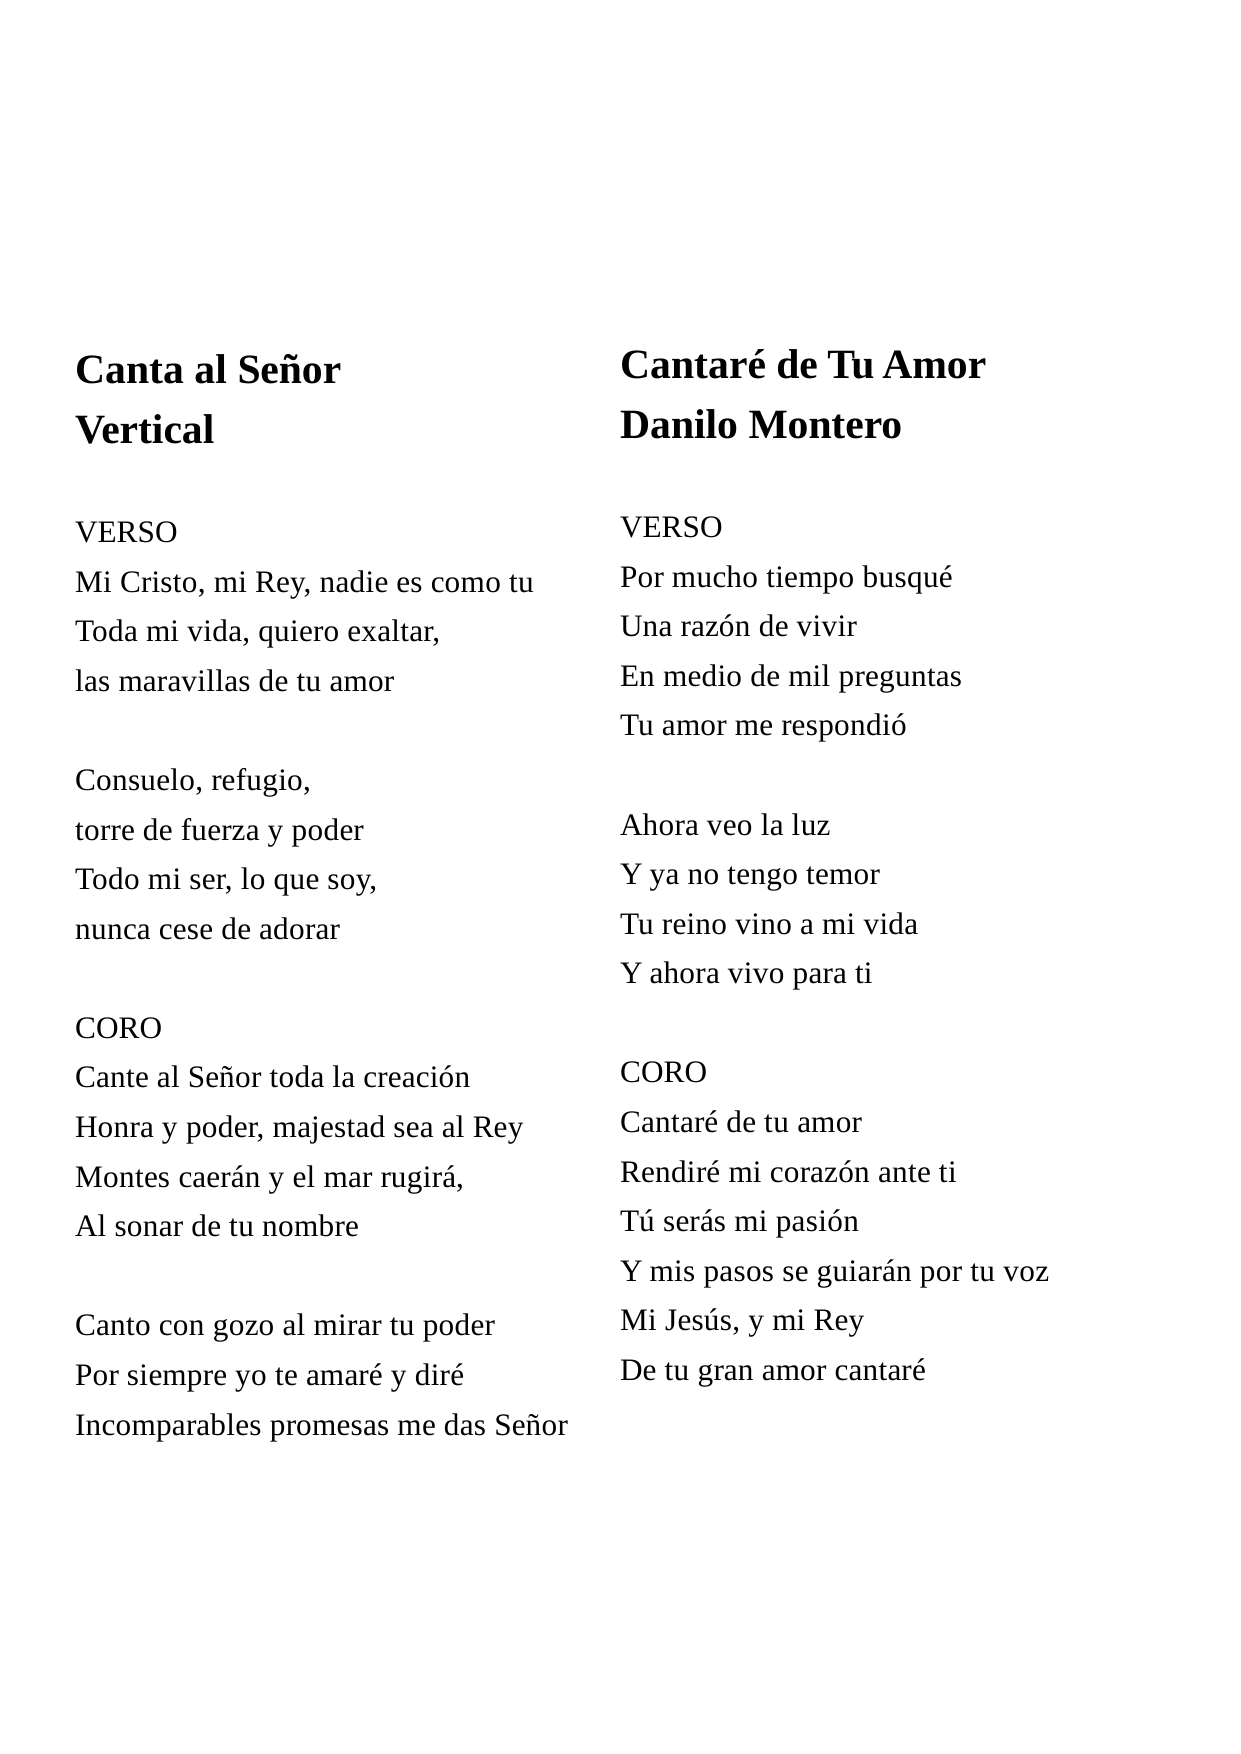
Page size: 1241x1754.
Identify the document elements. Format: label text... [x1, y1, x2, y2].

text Mi Cristo, mi Rey, nadie es como tu [75, 564, 620, 599]
text torre de fuerza y poder [75, 812, 620, 847]
text Por siempre yo te amaré y diré [75, 1357, 620, 1392]
text Toda mi vida, quiero exaltar, [75, 613, 620, 648]
text CORO [75, 1010, 620, 1045]
text Honra y poder, majestad sea al Rey [75, 1109, 620, 1144]
text Todo mi ser, lo que soy, [75, 861, 620, 896]
text Consuelo, refugio, [75, 762, 620, 797]
text Por mucho tiempo busqué [620, 559, 1165, 594]
text Tu amor me respondió [620, 708, 1165, 743]
text CORO [620, 1055, 1165, 1090]
text VERSO [620, 509, 1165, 544]
text Ahora veo la luz [620, 807, 1165, 842]
text Tú serás mi pasión [620, 1203, 1165, 1238]
text las maravillas de tu amor [75, 663, 620, 698]
text nunca cese de adorar [75, 911, 620, 946]
text Cantaré de Tu Amor [620, 341, 1165, 387]
text Incomparables promesas me das Señor [75, 1407, 620, 1442]
text Al sonar de tu nombre [75, 1208, 620, 1243]
text Canto con gozo al mirar tu poder [75, 1308, 620, 1343]
text Rendiré mi corazón ante ti [620, 1154, 1165, 1189]
text Canta al Señor [75, 346, 620, 392]
text VERSO [75, 514, 620, 549]
text Vertical [75, 407, 620, 453]
text De tu gran amor cantaré [620, 1352, 1165, 1387]
text Cantaré de tu amor [620, 1104, 1165, 1139]
text En medio de mil preguntas [620, 658, 1165, 693]
text Danilo Montero [620, 402, 1165, 448]
text Una razón de vivir [620, 608, 1165, 643]
text Tu reino vino a mi vida [620, 906, 1165, 941]
text Y ahora vivo para ti [620, 956, 1165, 991]
text Y mis pasos se guiarán por tu voz [620, 1253, 1165, 1288]
text Mi Jesús, y mi Rey [620, 1303, 1165, 1338]
text Montes caerán y el mar rugirá, [75, 1159, 620, 1194]
text Y ya no tengo temor [620, 856, 1165, 891]
text Cante al Señor toda la creación [75, 1060, 620, 1095]
